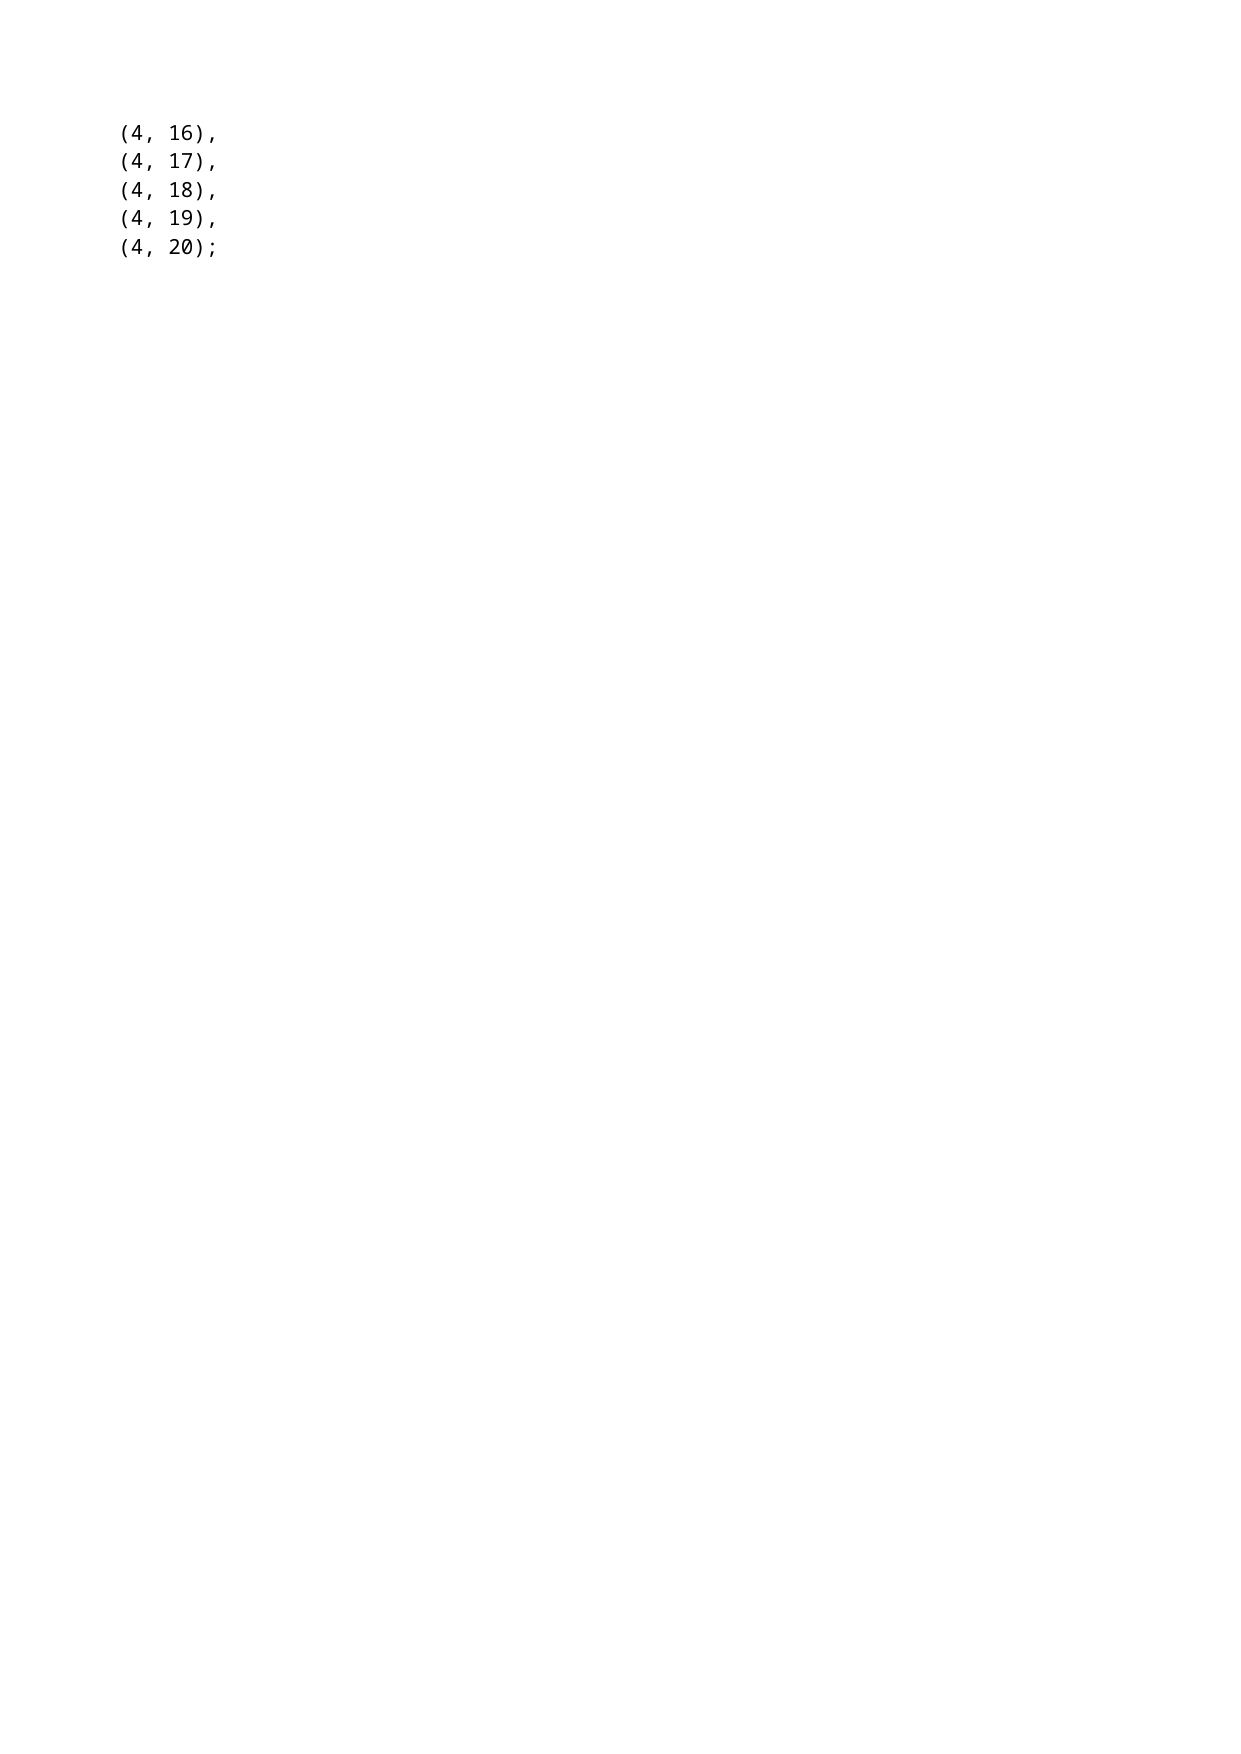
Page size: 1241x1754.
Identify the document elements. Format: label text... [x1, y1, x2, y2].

text (4, 16), [118, 118, 1122, 147]
text (4, 18), [118, 175, 1122, 203]
text (4, 20); [118, 232, 1122, 260]
text (4, 19), [118, 203, 1122, 232]
text (4, 17), [118, 147, 1122, 175]
